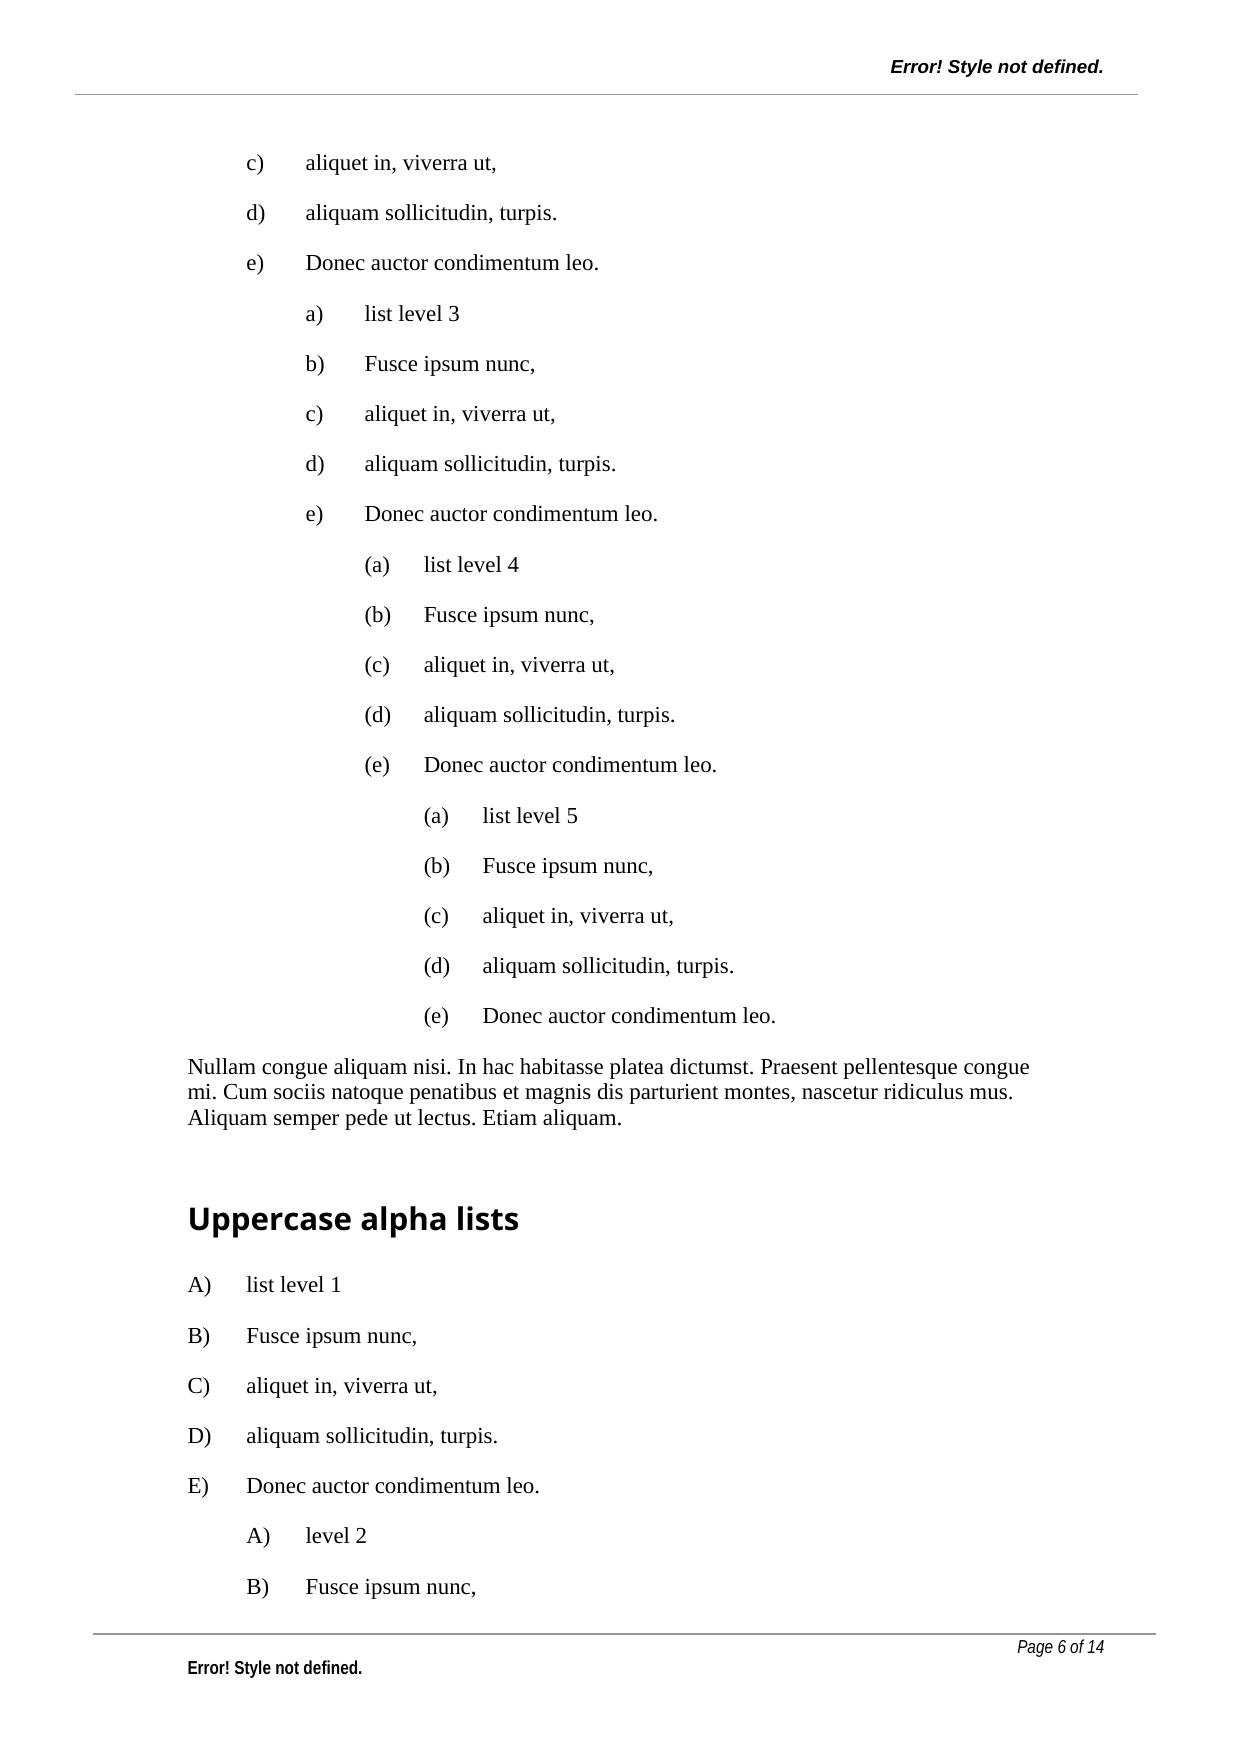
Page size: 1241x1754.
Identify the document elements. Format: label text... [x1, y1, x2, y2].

list aliquam sollicitudin, turpis. [423, 953, 1053, 979]
text Nullam congue aliquam nisi. In hac habitasse platea dictumst. Praesent pellentesque congue mi. Cum sociis natoque penatibus et magnis dis parturient montes, nascetur ridiculus mus. Aliquam semper pede ut lectus. Etiam aliquam. [187, 1054, 1053, 1130]
list aliquet in, viverra ut, [364, 652, 1053, 677]
list aliquam sollicitudin, turpis. [246, 200, 1053, 226]
list Fusce ipsum nunc, [246, 1574, 1053, 1599]
list aliquet in, viverra ut, [187, 1373, 1053, 1398]
list Fusce ipsum nunc, [364, 602, 1053, 627]
list aliquet in, viverra ut, [305, 401, 1053, 426]
list aliquet in, viverra ut, [246, 150, 1053, 175]
list list level 5 [423, 803, 1053, 828]
list Donec auctor condimentum leo. [364, 752, 1053, 778]
list Fusce ipsum nunc, [305, 351, 1053, 376]
text Uppercase alpha lists [187, 1197, 1053, 1239]
list Donec auctor condimentum leo. [246, 250, 1053, 276]
list aliquam sollicitudin, turpis. [305, 451, 1053, 477]
list aliquet in, viverra ut, [423, 903, 1053, 928]
list level 2 [246, 1523, 1053, 1549]
list Donec auctor condimentum leo. [187, 1473, 1053, 1499]
list list level 1 [187, 1272, 1053, 1298]
list aliquam sollicitudin, turpis. [364, 702, 1053, 728]
list aliquam sollicitudin, turpis. [187, 1423, 1053, 1448]
list Donec auctor condimentum leo. [423, 1003, 1053, 1029]
list Fusce ipsum nunc, [423, 853, 1053, 878]
list list level 3 [305, 301, 1053, 326]
list list level 4 [364, 552, 1053, 577]
list Donec auctor condimentum leo. [305, 501, 1053, 527]
list Fusce ipsum nunc, [187, 1323, 1053, 1348]
